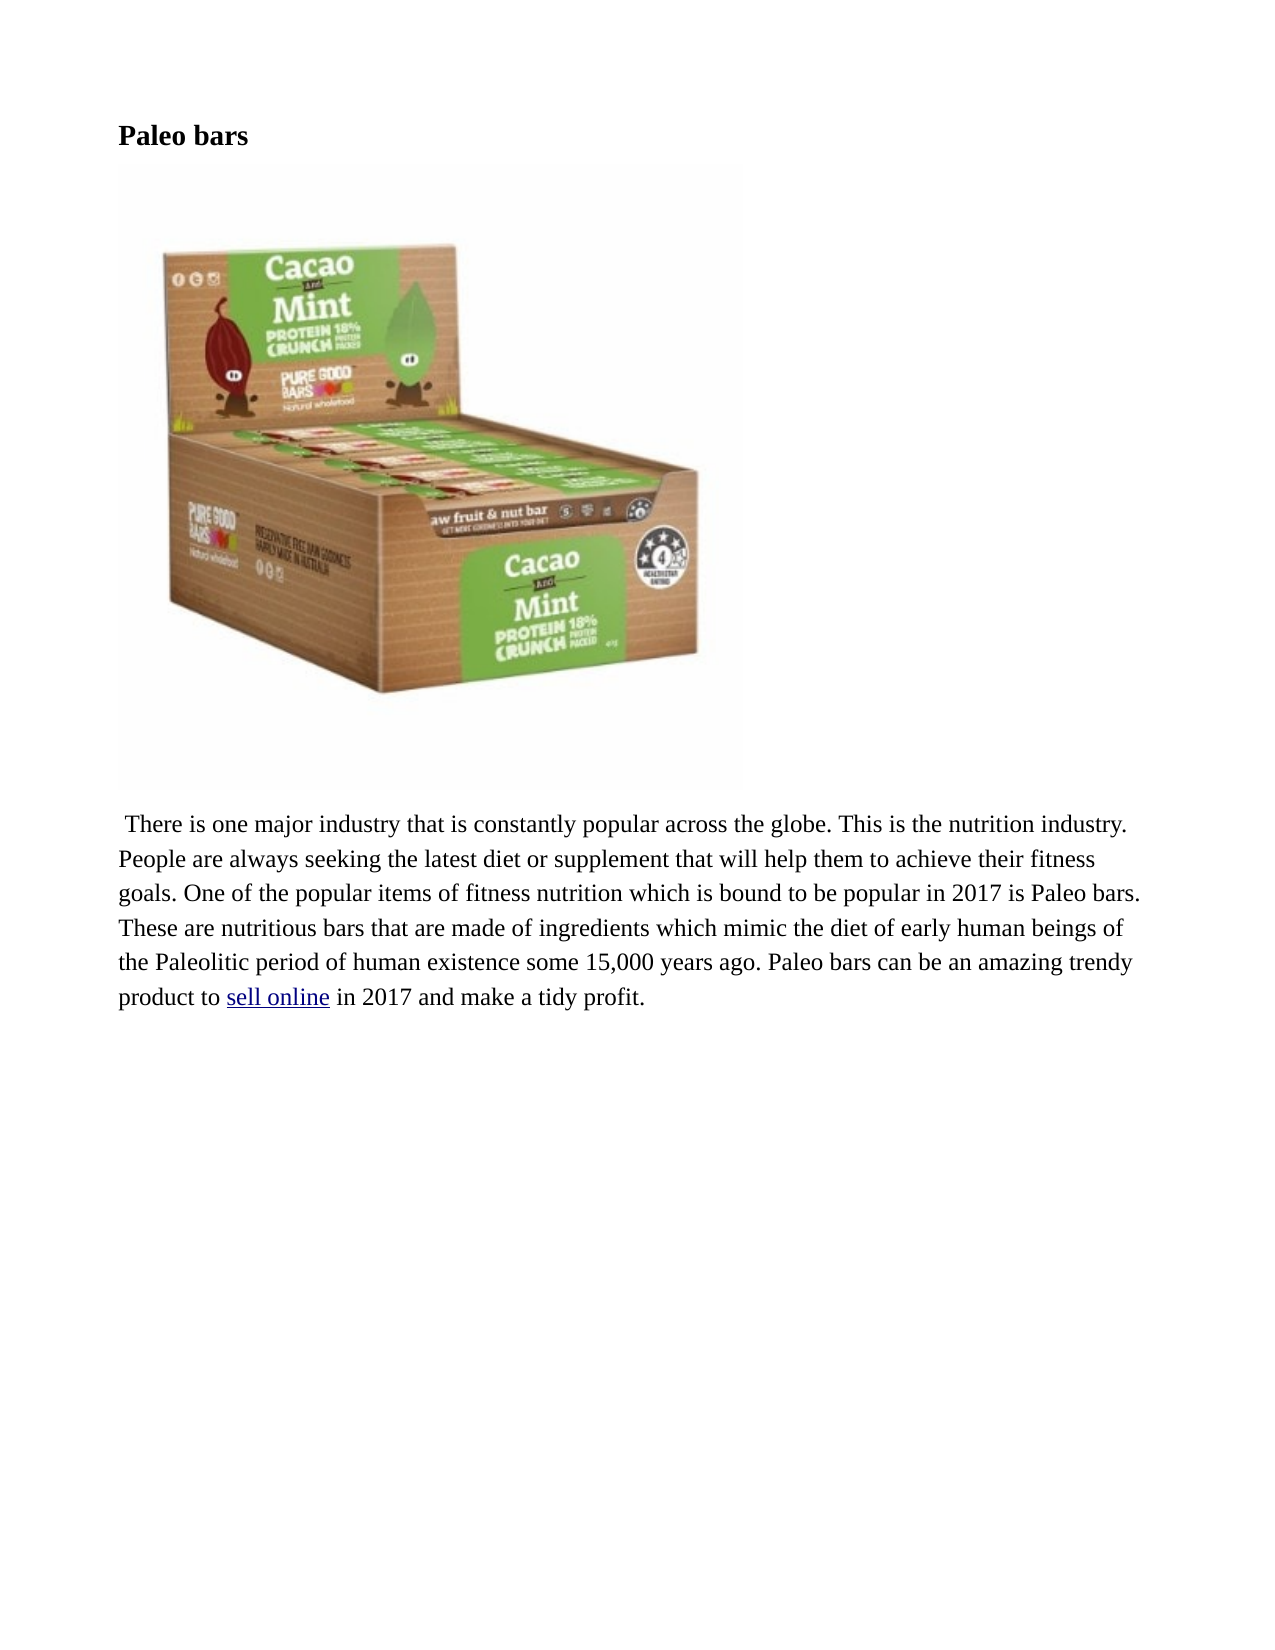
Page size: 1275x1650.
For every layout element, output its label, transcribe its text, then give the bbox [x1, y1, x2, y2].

picture [118, 164, 744, 790]
text There is one major industry that is constantly popular across the globe. This is the nutrition industry. People are always seeking the latest diet or supplement that will help them to achieve their fitness goals. One of the popular items of fitness nutrition which is bound to be popular in 2017 is Paleo bars. These are nutritious bars that are made of ingredients which mimic the diet of early human beings of the Paleolitic period of human existence some 15,000 years ago. Paleo bars can be an amazing trendy product to sell online in 2017 and make a tidy profit. [118, 809, 1157, 1011]
subtitle Paleo bars [118, 118, 1157, 152]
